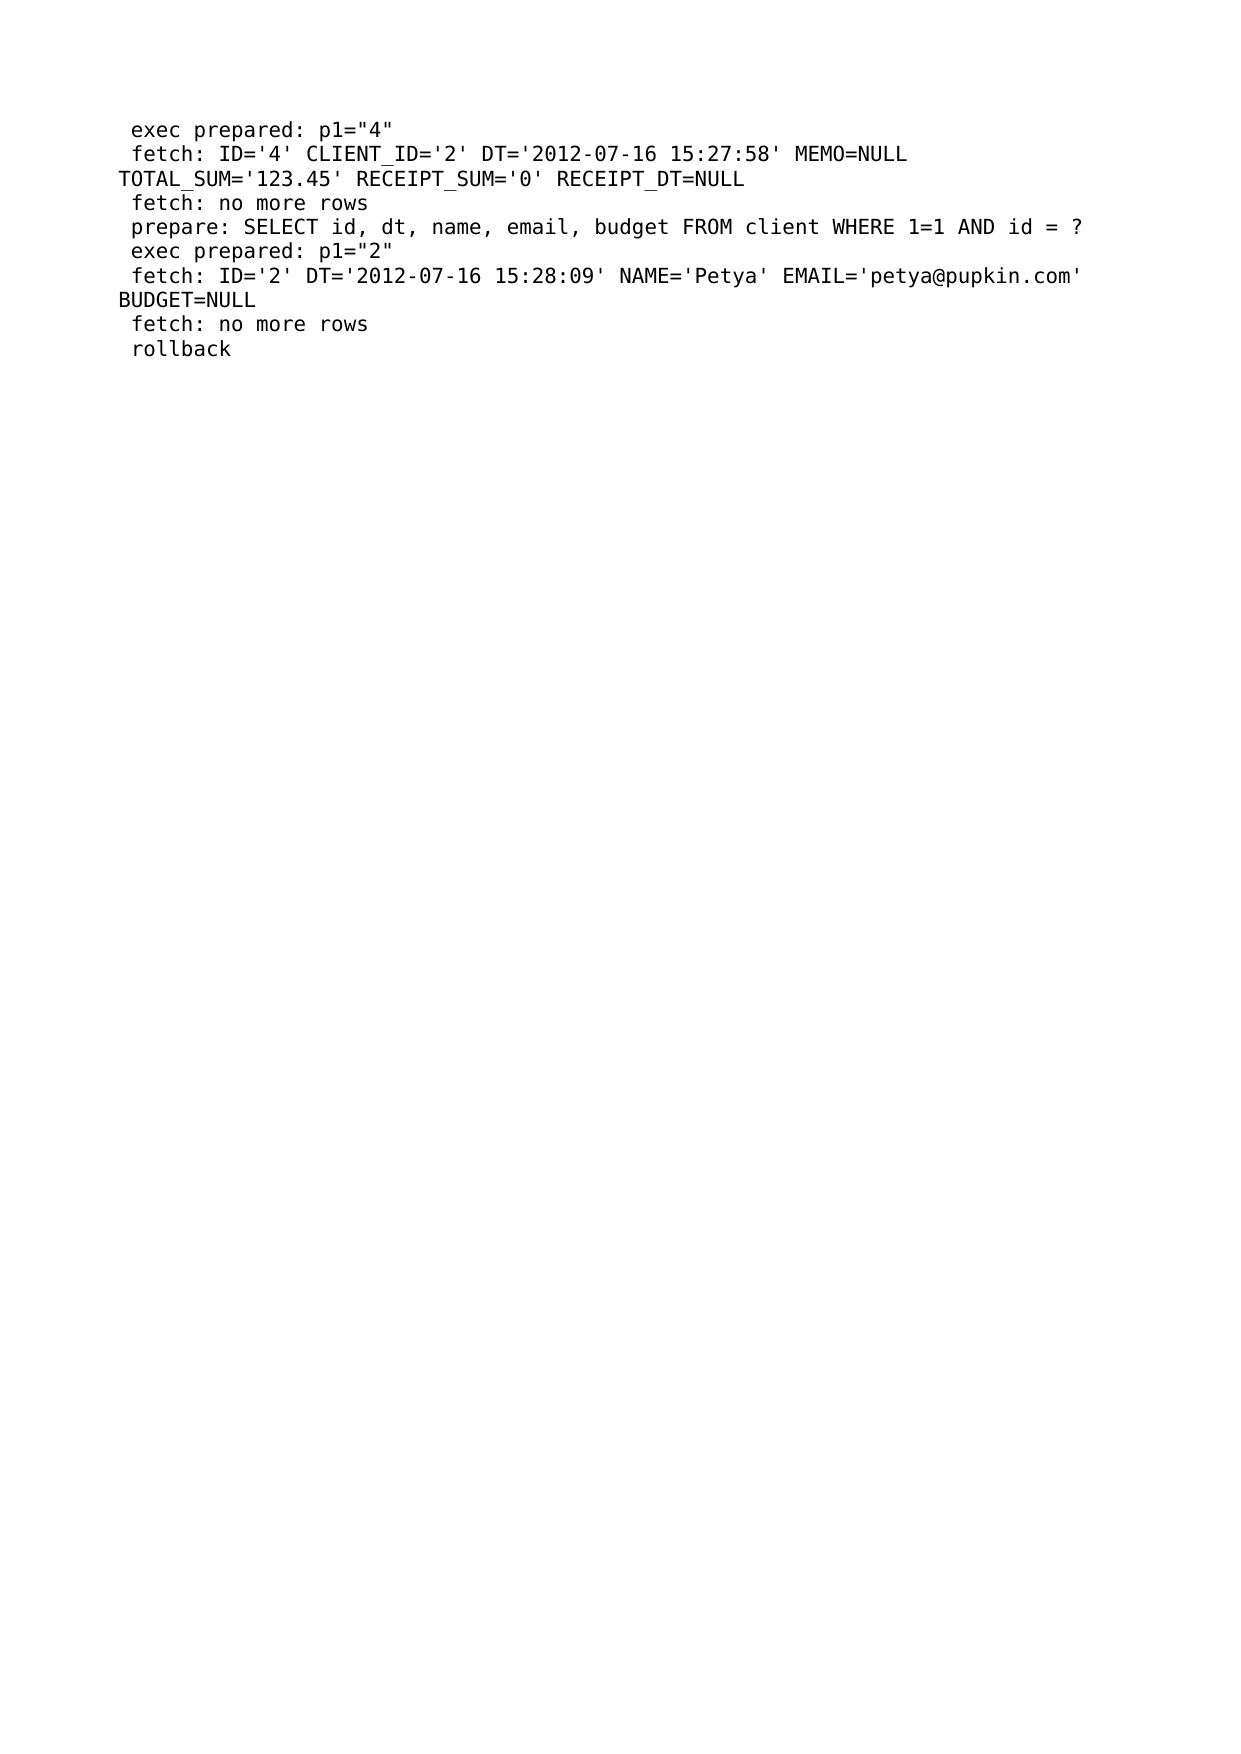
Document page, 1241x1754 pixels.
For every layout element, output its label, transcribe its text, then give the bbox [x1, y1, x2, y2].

text exec prepared: p1="4" [118, 118, 1122, 142]
text rollback [118, 337, 1122, 361]
text exec prepared: p1="2" [118, 239, 1122, 264]
text fetch: ID='4' CLIENT_ID='2' DT='2012-07-16 15:27:58' MEMO=NULL TOTAL_SUM='123.45' RECEIPT_SUM='0' RECEIPT_DT=NULL [118, 142, 1122, 191]
text prepare: SELECT id, dt, name, email, budget FROM client WHERE 1=1 AND id = ? [118, 215, 1122, 239]
text fetch: no more rows [118, 312, 1122, 337]
text fetch: no more rows [118, 191, 1122, 215]
text fetch: ID='2' DT='2012-07-16 15:28:09' NAME='Petya' EMAIL='petya@pupkin.com' BUDGET=NULL [118, 264, 1122, 312]
